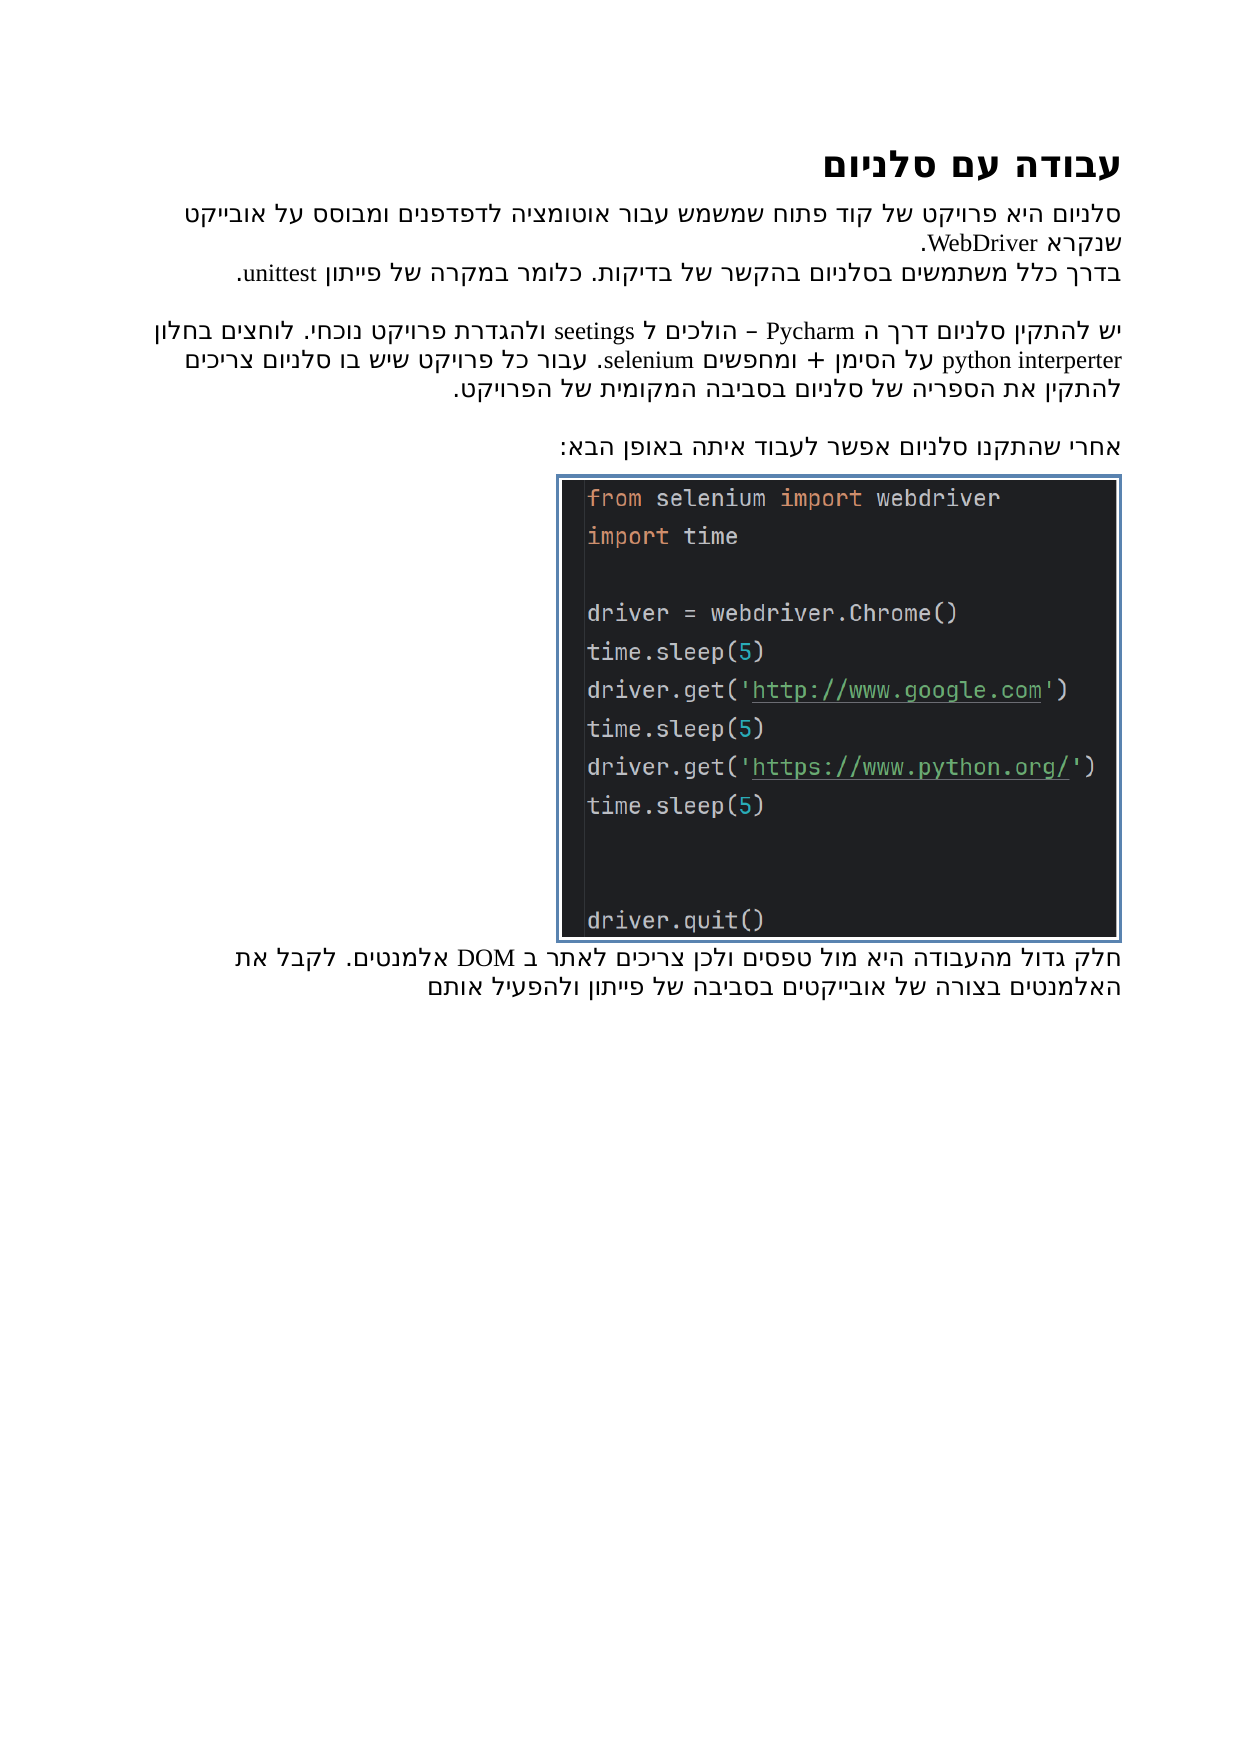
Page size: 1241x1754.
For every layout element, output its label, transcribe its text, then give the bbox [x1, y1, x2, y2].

picture [562, 480, 1117, 937]
text בדרך כלל משתמשים בסלניום בהקשר של בדיקות. כלומר במקרה של פייתון unittest. [118, 258, 1122, 287]
text חלק גדול מהעבודה היא מול טפסים ולכן צריכים לאתר ב DOM אלמנטים. לקבל את האלמנטים בצורה של אובייקטים בסביבה של פייתון ולהפעיל אותם [118, 864, 1122, 1001]
text אחרי שהתקנו סלניום אפשר לעבוד איתה באופן הבא: [118, 432, 1122, 461]
text סלניום היא פרויקט של קוד פתוח שמשמש עבור אוטומציה לדפדפנים ומבוסס על אובייקט שנקרא WebDriver. [118, 199, 1122, 258]
subtitle עבודה עם סלניום [118, 143, 1122, 187]
text יש להתקין סלניום דרך ה Pycharm – הולכים ל seetings ולהגדרת פרויקט נוכחי. לוחצים בחלון python interperter על הסימן + ומחפשים selenium. עבור כל פרויקט שיש בו סלניום צריכים להתקין את הספריה של סלניום בסביבה המקומית של הפרויקט. [118, 316, 1122, 403]
